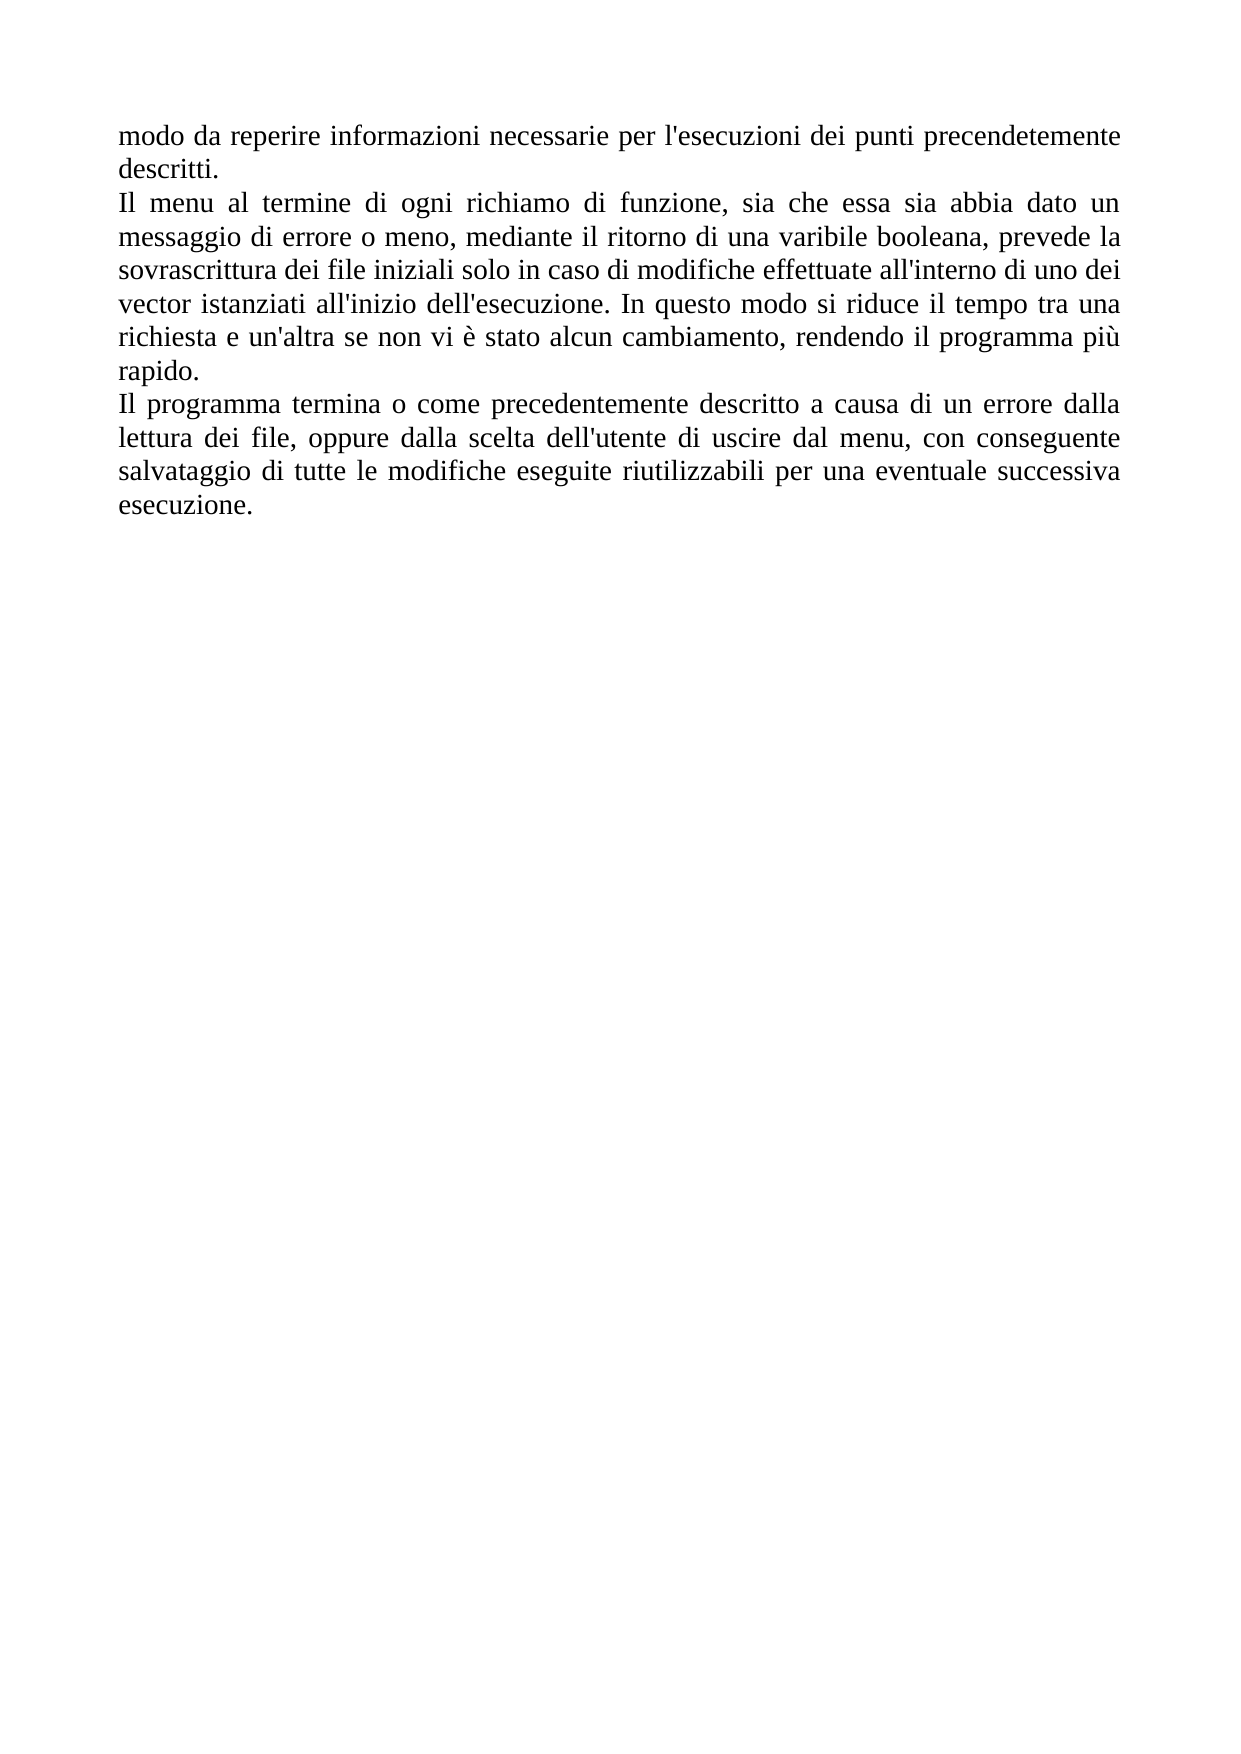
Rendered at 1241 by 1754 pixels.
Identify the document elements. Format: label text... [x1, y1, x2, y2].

text modo da reperire informazioni necessarie per l'esecuzioni dei punti precendetemente descritti. [118, 118, 1122, 185]
text Il menu al termine di ogni richiamo di funzione, sia che essa sia abbia dato un messaggio di errore o meno, mediante il ritorno di una varibile booleana, prevede la sovrascrittura dei file iniziali solo in caso di modifiche effettuate all'interno di uno dei vector istanziati all'inizio dell'esecuzione. In questo modo si riduce il tempo tra una richiesta e un'altra se non vi è stato alcun cambiamento, rendendo il programma più rapido. [118, 185, 1122, 386]
text Il programma termina o come precedentemente descritto a causa di un errore dalla lettura dei file, oppure dalla scelta dell'utente di uscire dal menu, con conseguente salvataggio di tutte le modifiche eseguite riutilizzabili per una eventuale successiva esecuzione. [118, 386, 1122, 521]
